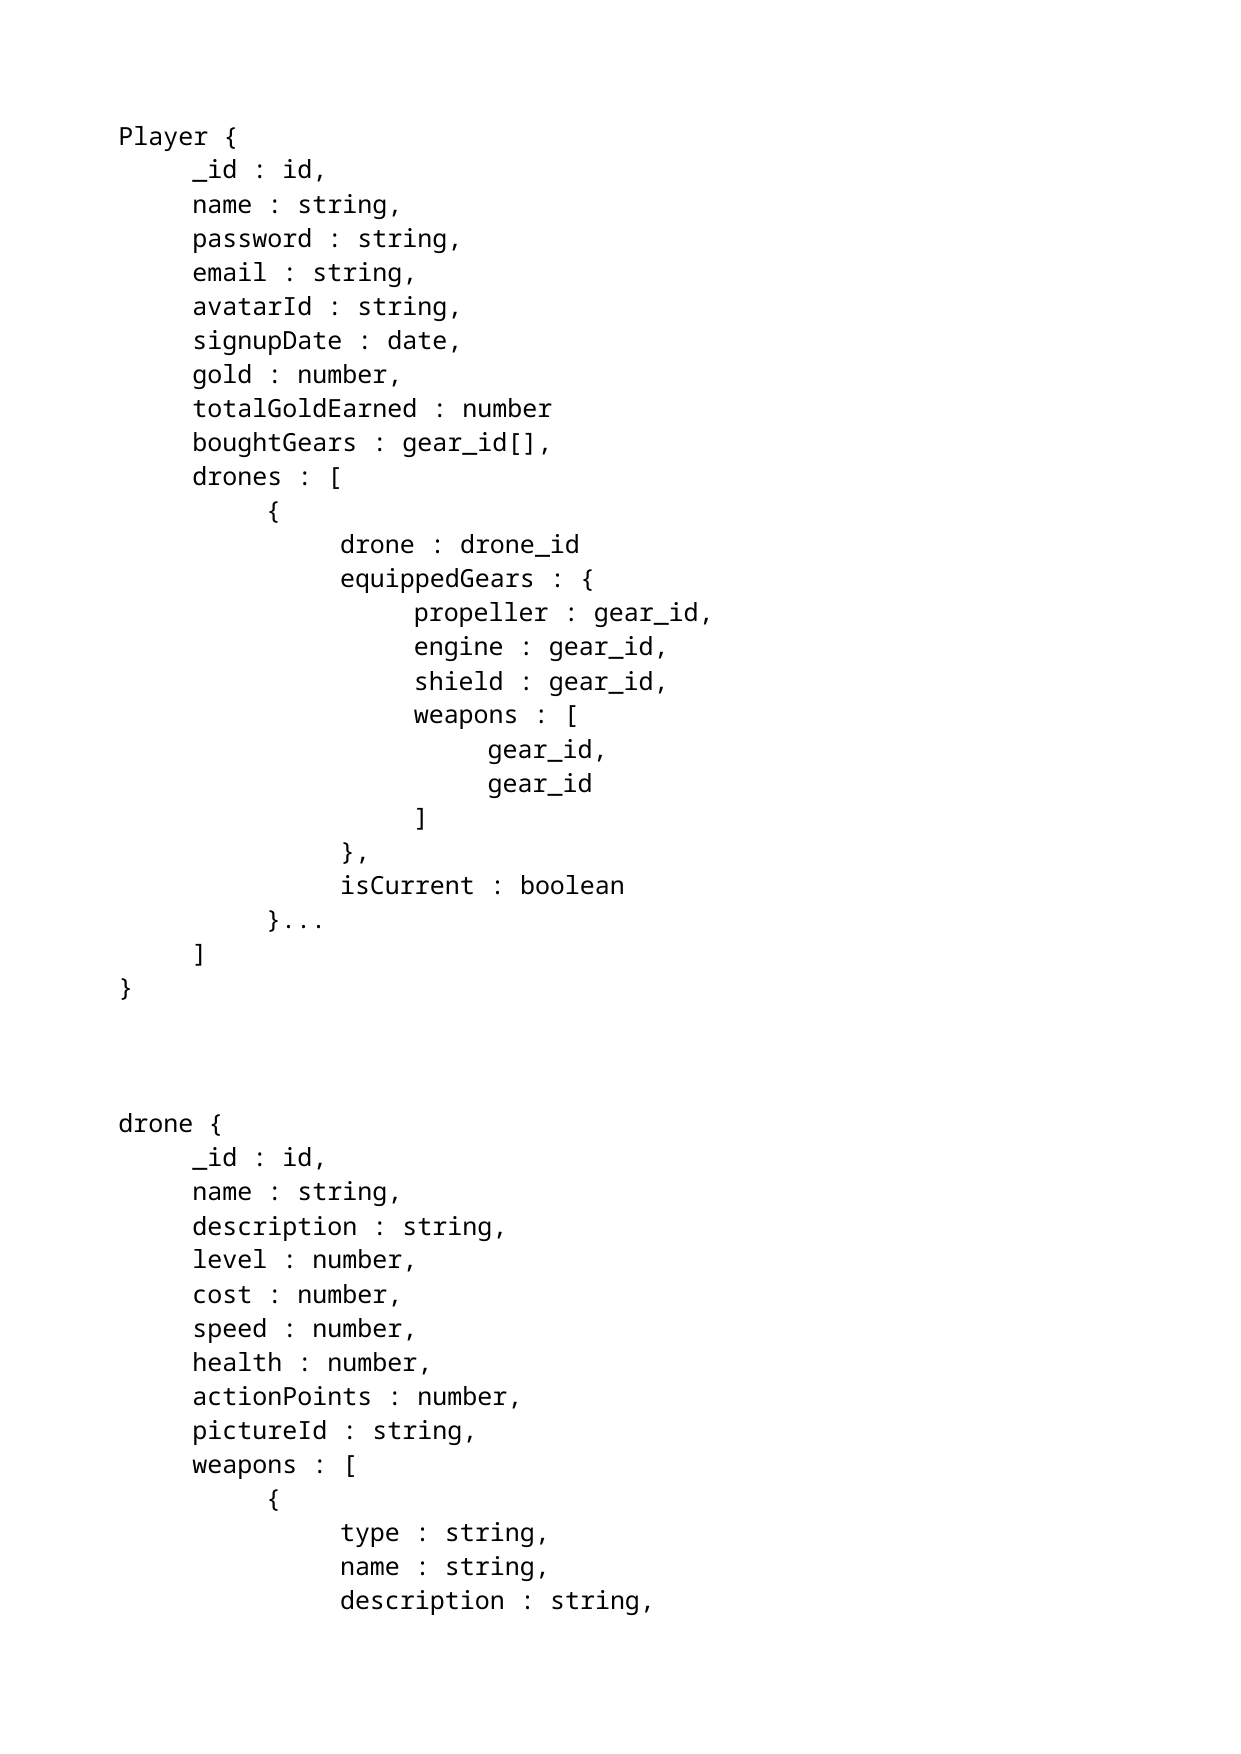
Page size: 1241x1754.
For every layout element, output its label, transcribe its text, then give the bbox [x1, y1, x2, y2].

text cost : number, [118, 1276, 1122, 1310]
text weapons : [ [118, 697, 1122, 731]
text drones : [ [118, 459, 1122, 493]
text weapons : [ [118, 1447, 1122, 1481]
text avatarId : string, [118, 288, 1122, 322]
text speed : number, [118, 1310, 1122, 1344]
text signupDate : date, [118, 322, 1122, 357]
text health : number, [118, 1344, 1122, 1378]
text level : number, [118, 1242, 1122, 1276]
text description : string, [118, 1583, 1122, 1617]
text }, [118, 833, 1122, 867]
text totalGoldEarned : number [118, 391, 1122, 425]
text drone { [118, 1106, 1122, 1140]
text name : string, [118, 1174, 1122, 1208]
text _id : id, [118, 152, 1122, 186]
text actionPoints : number, [118, 1378, 1122, 1412]
text ] [118, 799, 1122, 833]
text password : string, [118, 220, 1122, 254]
text boughtGears : gear_id[], [118, 425, 1122, 459]
text engine : gear_id, [118, 629, 1122, 663]
text name : string, [118, 186, 1122, 220]
text isCurrent : boolean [118, 867, 1122, 902]
text pictureId : string, [118, 1412, 1122, 1447]
text name : string, [118, 1549, 1122, 1583]
text ] [118, 936, 1122, 970]
text gold : number, [118, 357, 1122, 391]
text }... [118, 902, 1122, 936]
text gear_id [118, 765, 1122, 799]
text Player { [118, 118, 1122, 152]
text email : string, [118, 254, 1122, 288]
text propeller : gear_id, [118, 595, 1122, 629]
text description : string, [118, 1208, 1122, 1242]
text drone : drone_id [118, 527, 1122, 561]
text equippedGears : { [118, 561, 1122, 595]
text } [118, 970, 1122, 1004]
text _id : id, [118, 1140, 1122, 1174]
text shield : gear_id, [118, 663, 1122, 697]
text { [118, 493, 1122, 527]
text type : string, [118, 1515, 1122, 1549]
text gear_id, [118, 731, 1122, 765]
text { [118, 1481, 1122, 1515]
